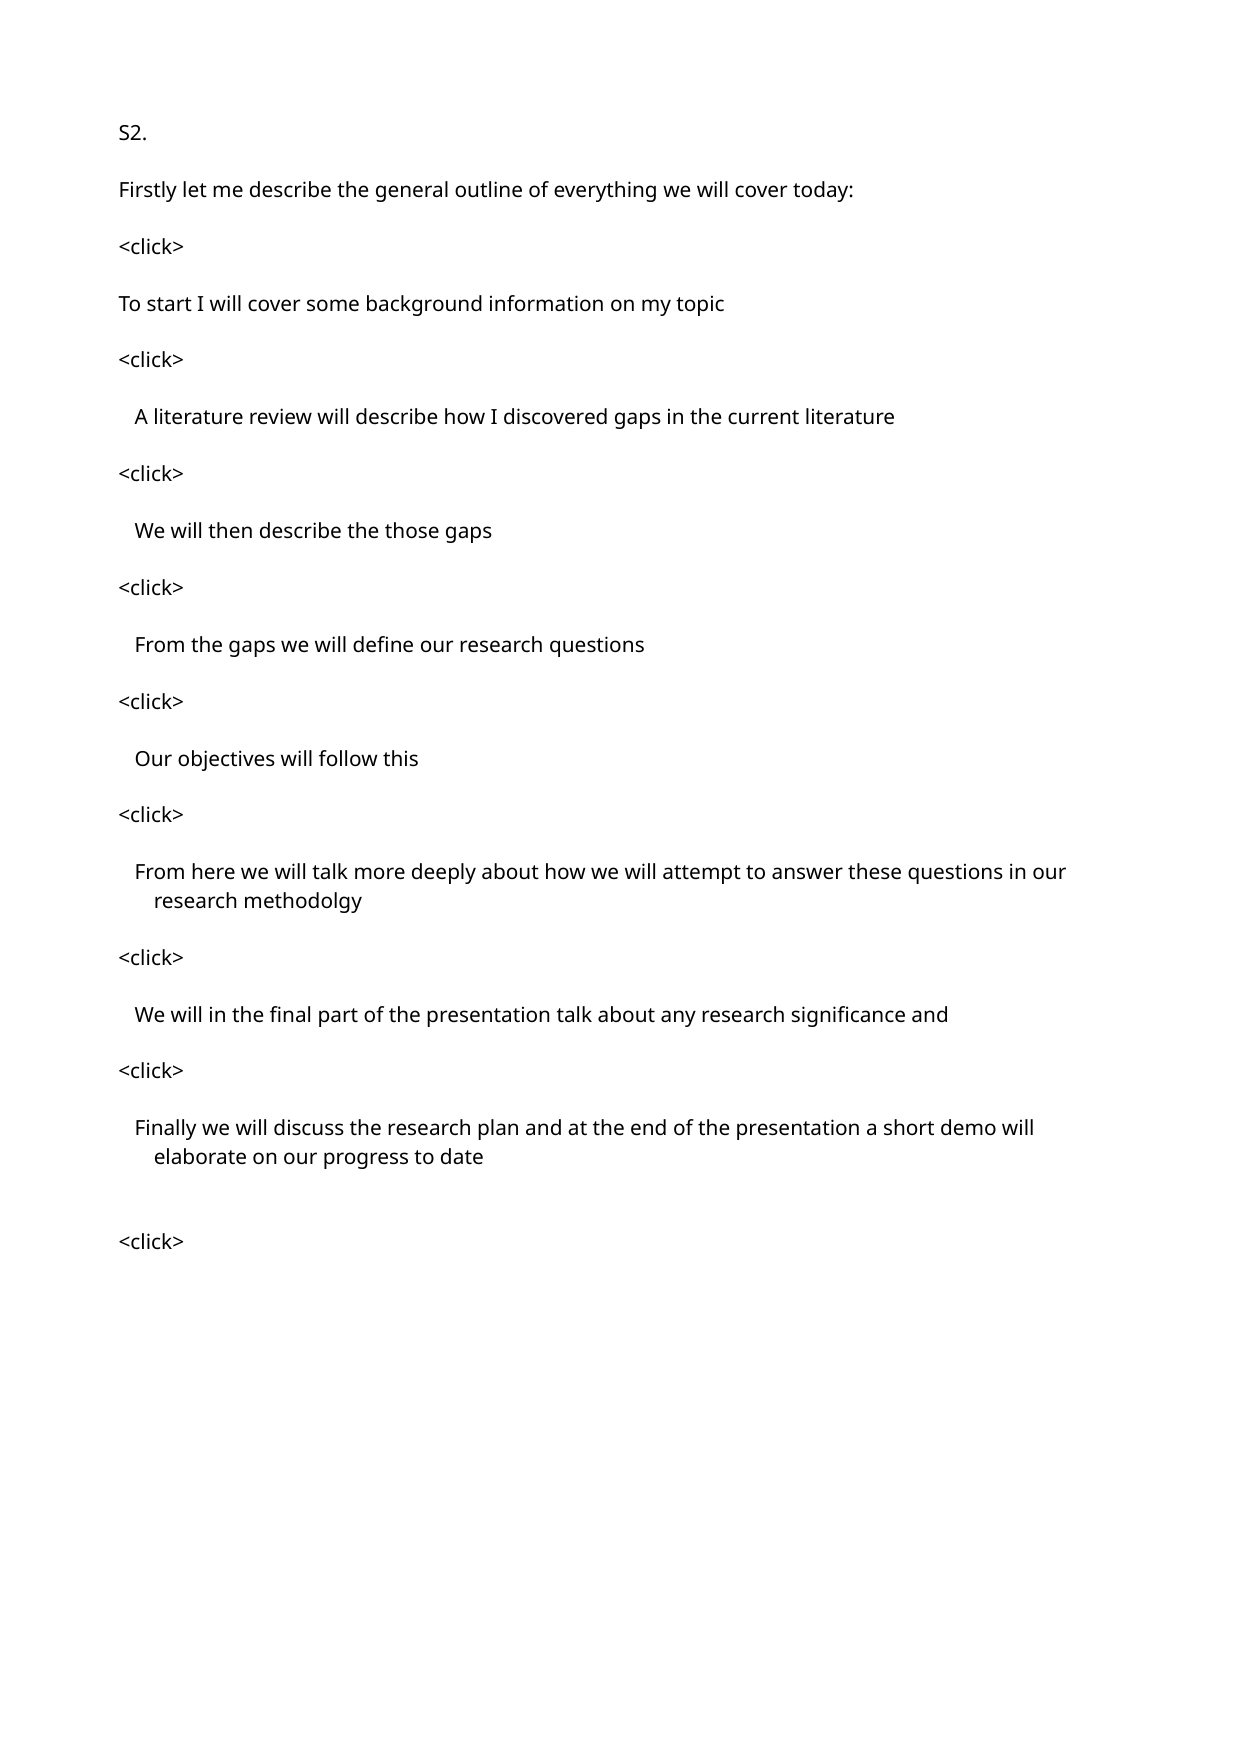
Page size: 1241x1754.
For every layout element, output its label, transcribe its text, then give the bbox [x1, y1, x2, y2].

text A literature review will describe how I discovered gaps in the current literature [118, 402, 1122, 431]
text We will then describe the those gaps [118, 516, 1122, 545]
text <click> [118, 1057, 1122, 1085]
text <click> [118, 1227, 1122, 1256]
text <click> [118, 687, 1122, 715]
text We will in the final part of the presentation talk about any research significance and [118, 1000, 1122, 1028]
text From here we will talk more deeply about how we will attempt to answer these questions in our research methodolgy [118, 857, 1122, 914]
text <click> [118, 801, 1122, 829]
text <click> [118, 232, 1122, 260]
text <click> [118, 346, 1122, 374]
text Finally we will discuss the research plan and at the end of the presentation a short demo will elaborate on our progress to date [118, 1113, 1122, 1170]
text <click> [118, 943, 1122, 971]
text Firstly let me describe the general outline of everything we will cover today: [118, 175, 1122, 203]
text S2. [118, 118, 1122, 147]
text Our objectives will follow this [118, 744, 1122, 772]
text From the gaps we will define our research questions [118, 630, 1122, 658]
text <click> [118, 573, 1122, 602]
text <click> [118, 459, 1122, 488]
text To start I will cover some background information on my topic [118, 289, 1122, 317]
